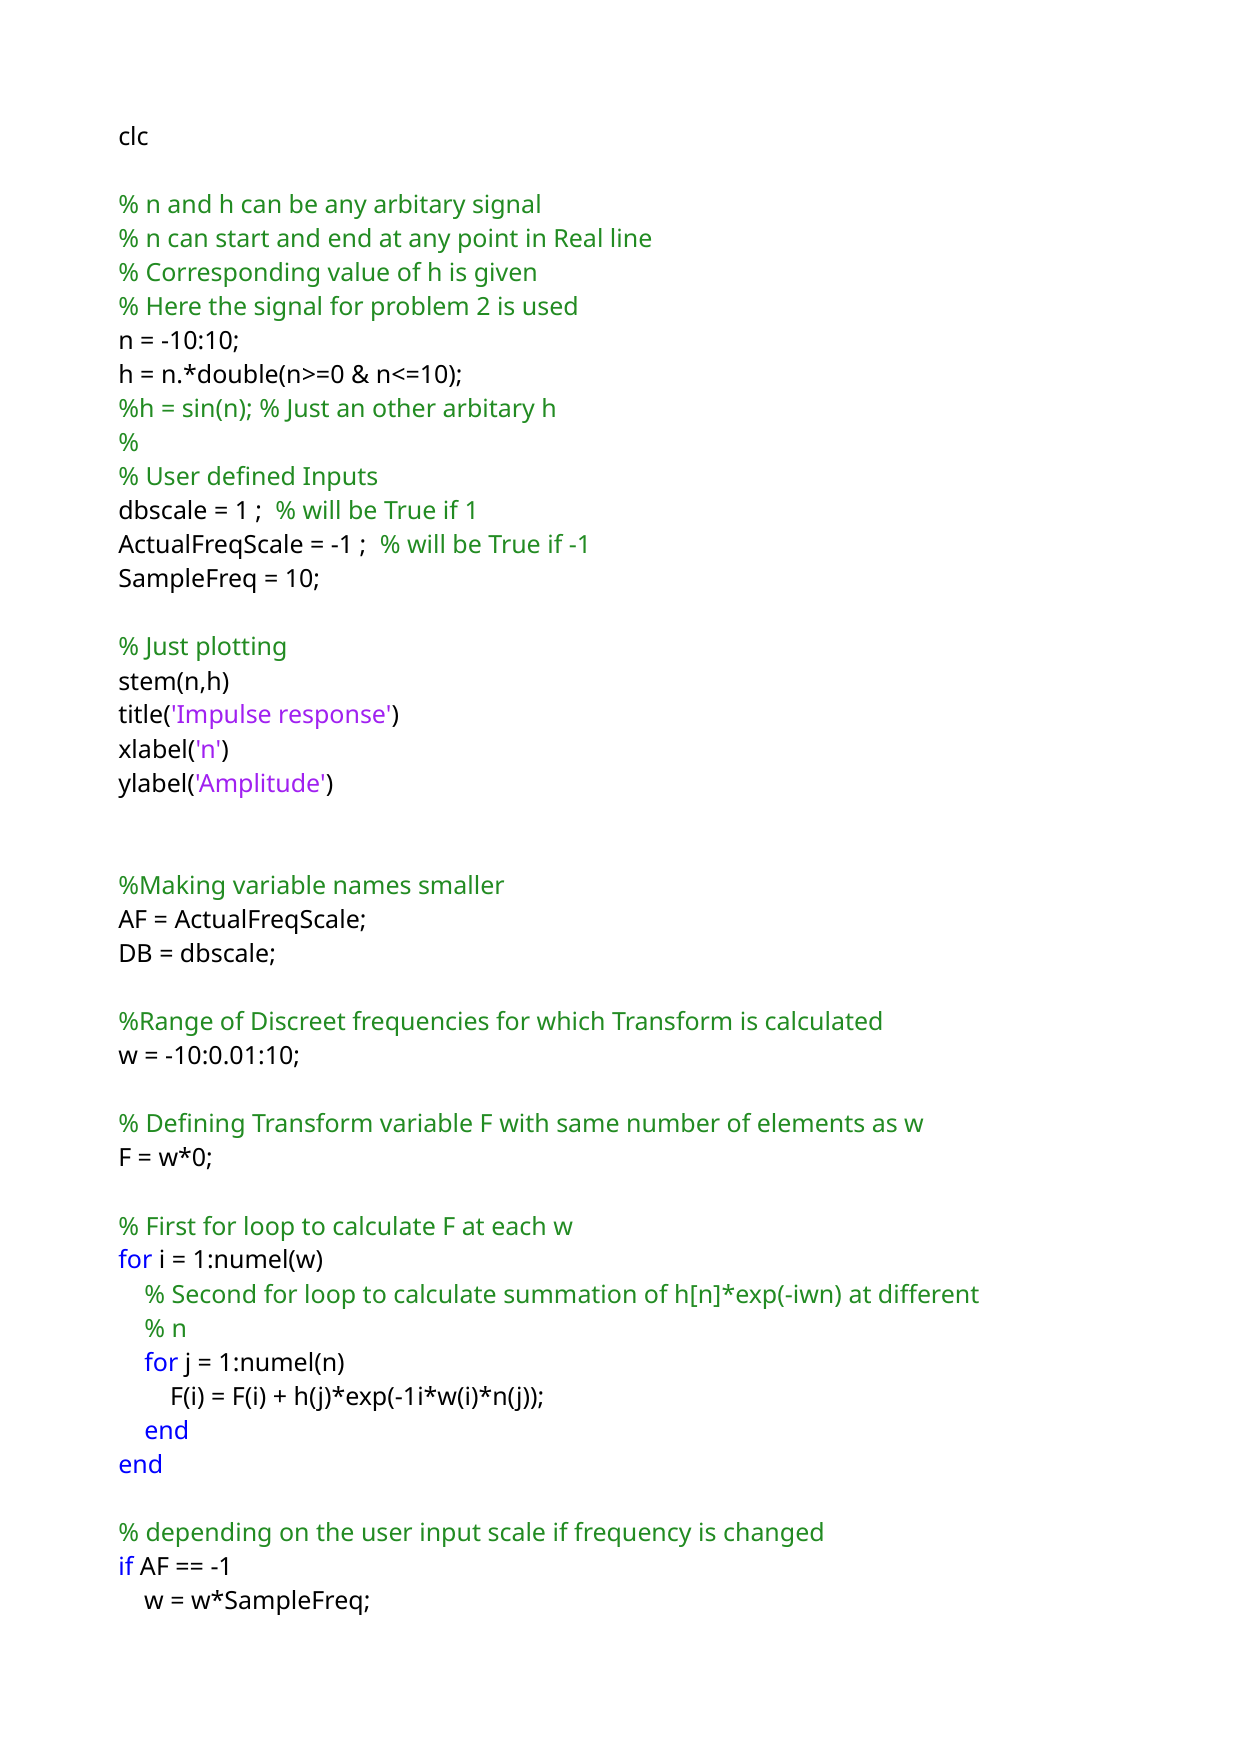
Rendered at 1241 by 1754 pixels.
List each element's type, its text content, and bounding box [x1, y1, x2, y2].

text SampleFreq = 10; [118, 561, 1122, 595]
text title('Impulse response') [118, 697, 1122, 731]
text xlabel('n') [118, 731, 1122, 765]
text % n can start and end at any point in Real line [118, 220, 1122, 254]
text % depending on the user input scale if frequency is changed [118, 1515, 1122, 1549]
text %Range of Discreet frequencies for which Transform is calculated [118, 1004, 1122, 1038]
text clc [118, 118, 1122, 152]
text % Here the signal for problem 2 is used [118, 288, 1122, 322]
text for i = 1:numel(w) [118, 1242, 1122, 1276]
text F = w*0; [118, 1140, 1122, 1174]
text % Just plotting [118, 629, 1122, 663]
text stem(n,h) [118, 663, 1122, 697]
text % First for loop to calculate F at each w [118, 1208, 1122, 1242]
text % n [118, 1310, 1122, 1344]
text % Second for loop to calculate summation of h[n]*exp(-iwn) at different [118, 1276, 1122, 1310]
text n = -10:10; [118, 322, 1122, 357]
text % [118, 425, 1122, 459]
text AF = ActualFreqScale; [118, 902, 1122, 936]
text if AF == -1 [118, 1549, 1122, 1583]
text w = -10:0.01:10; [118, 1038, 1122, 1072]
text dbscale = 1 ; % will be True if 1 [118, 493, 1122, 527]
text w = w*SampleFreq; [118, 1583, 1122, 1617]
text h = n.*double(n>=0 & n<=10); [118, 357, 1122, 391]
text DB = dbscale; [118, 936, 1122, 970]
text F(i) = F(i) + h(j)*exp(-1i*w(i)*n(j)); [118, 1378, 1122, 1412]
text for j = 1:numel(n) [118, 1344, 1122, 1378]
text end [118, 1412, 1122, 1447]
text ActualFreqScale = -1 ; % will be True if -1 [118, 527, 1122, 561]
text % Defining Transform variable F with same number of elements as w [118, 1106, 1122, 1140]
text % Corresponding value of h is given [118, 254, 1122, 288]
text end [118, 1447, 1122, 1481]
text ylabel('Amplitude') [118, 765, 1122, 799]
text % User defined Inputs [118, 459, 1122, 493]
text % n and h can be any arbitary signal [118, 186, 1122, 220]
text %h = sin(n); % Just an other arbitary h [118, 391, 1122, 425]
text %Making variable names smaller [118, 867, 1122, 902]
